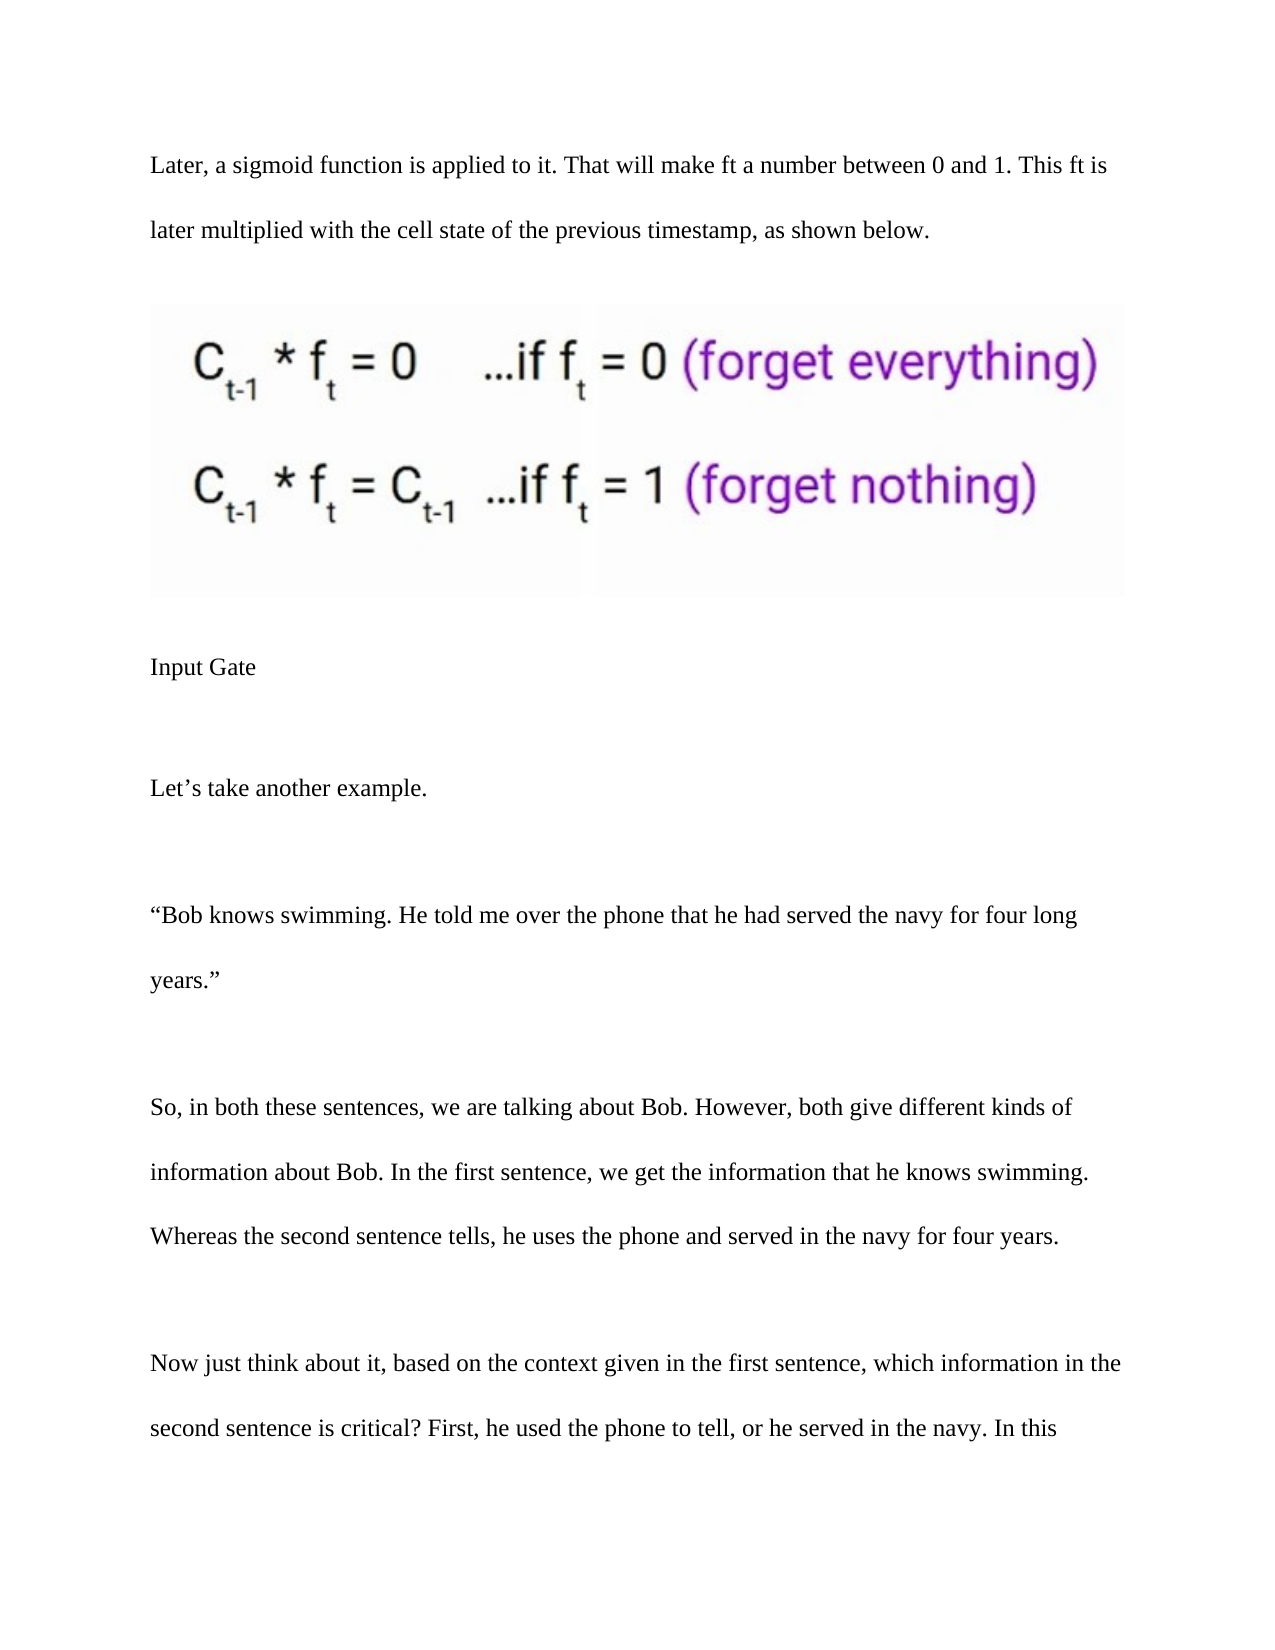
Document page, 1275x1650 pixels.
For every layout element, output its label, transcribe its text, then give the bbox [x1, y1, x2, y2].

subtitle Input Gate [150, 652, 1125, 681]
text So, in both these sentences, we are talking about Bob. However, both give different kinds of information about Bob. In the first sentence, we get the information that he knows swimming. Whereas the second sentence tells, he uses the phone and served in the navy for four years. [150, 1092, 1125, 1250]
text Later, a sigmoid function is applied to it. That will make ft a number between 0 and 1. This ft is later multiplied with the cell state of the previous timestamp, as shown below. [150, 150, 1125, 243]
text Now just think about it, based on the context given in the first sentence, which information in the second sentence is critical? First, he used the phone to tell, or he served in the navy. In this [150, 1348, 1125, 1442]
text “Bob knows swimming. He told me over the phone that he had served the navy for four long years.” [150, 900, 1125, 993]
text Let’s take another example. [150, 773, 1125, 802]
